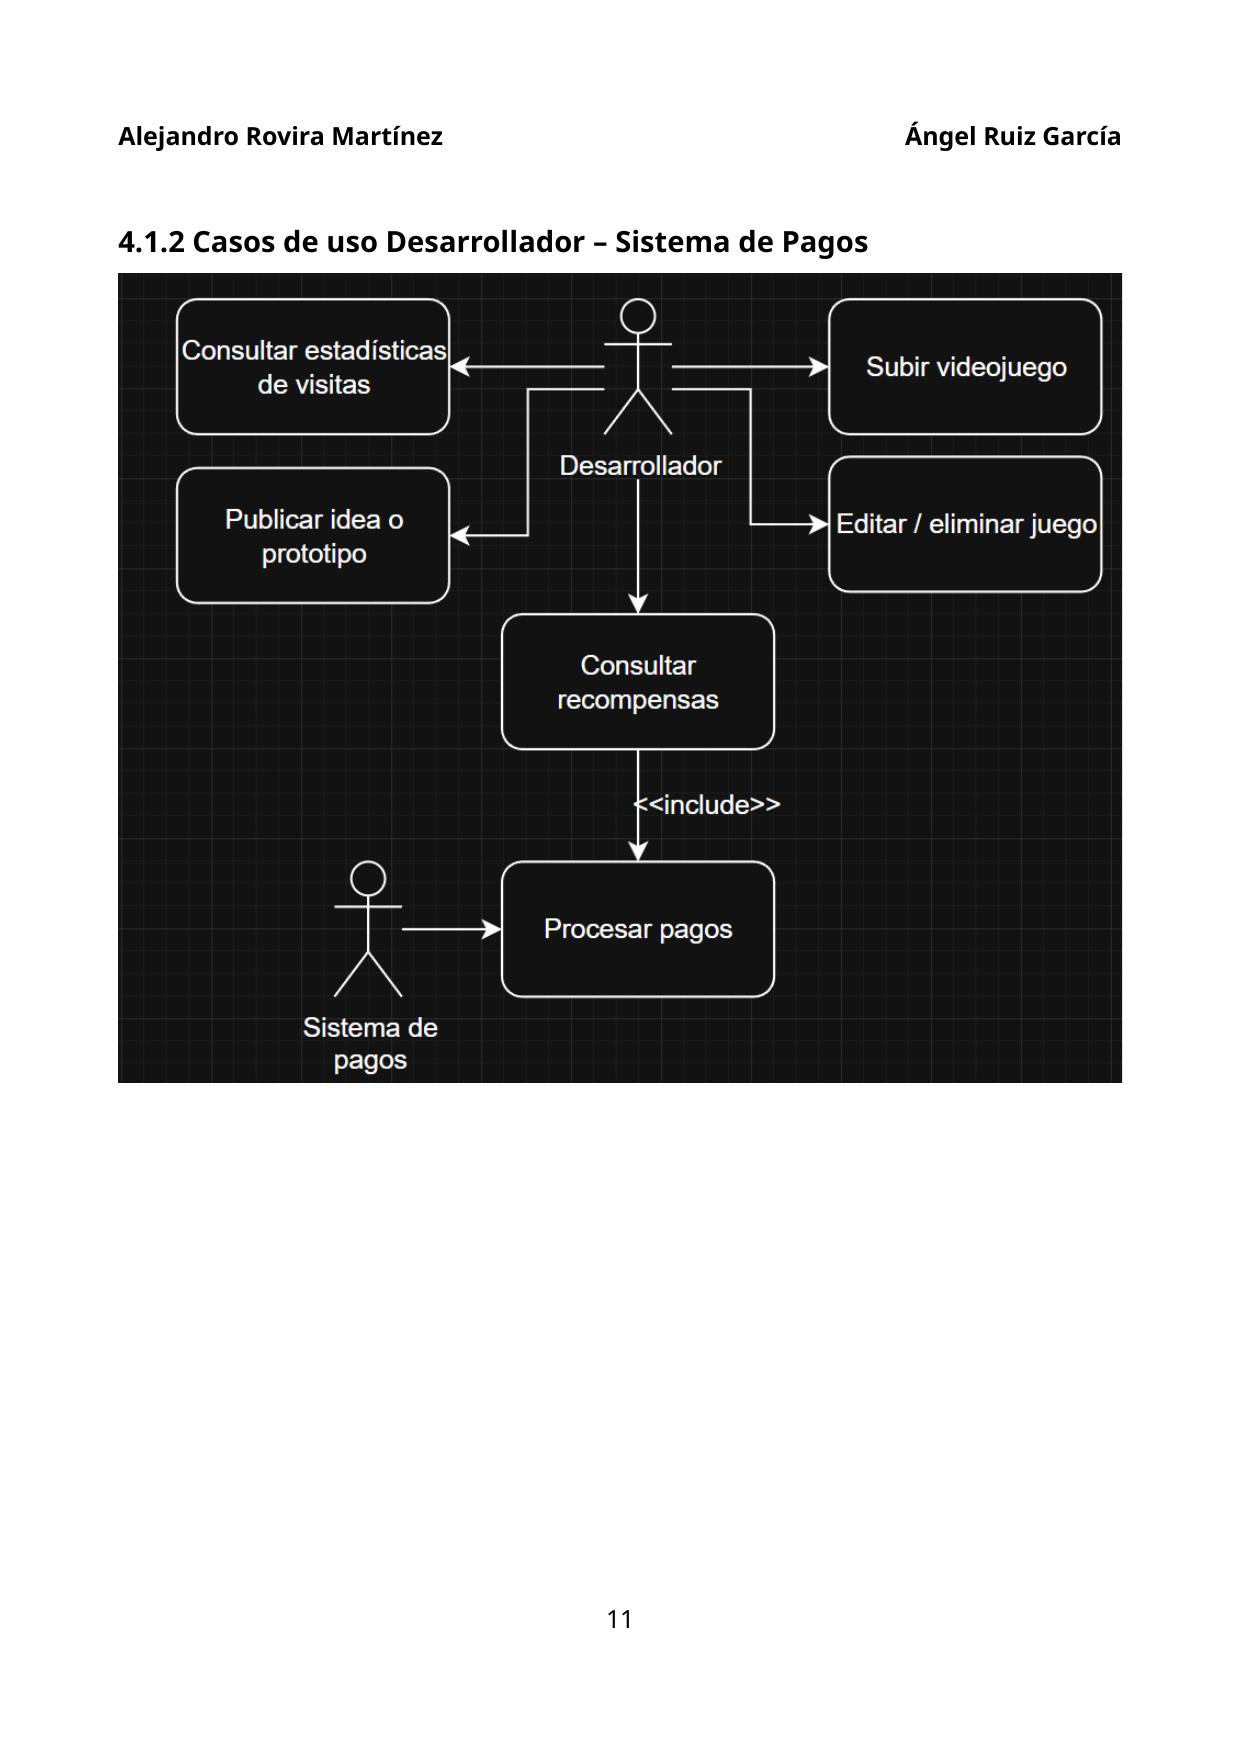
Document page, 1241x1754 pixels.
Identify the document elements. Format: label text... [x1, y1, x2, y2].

picture [118, 273, 1123, 1083]
subtitle 4.1.2 Casos de uso Desarrollador – Sistema de Pagos [118, 182, 1122, 261]
